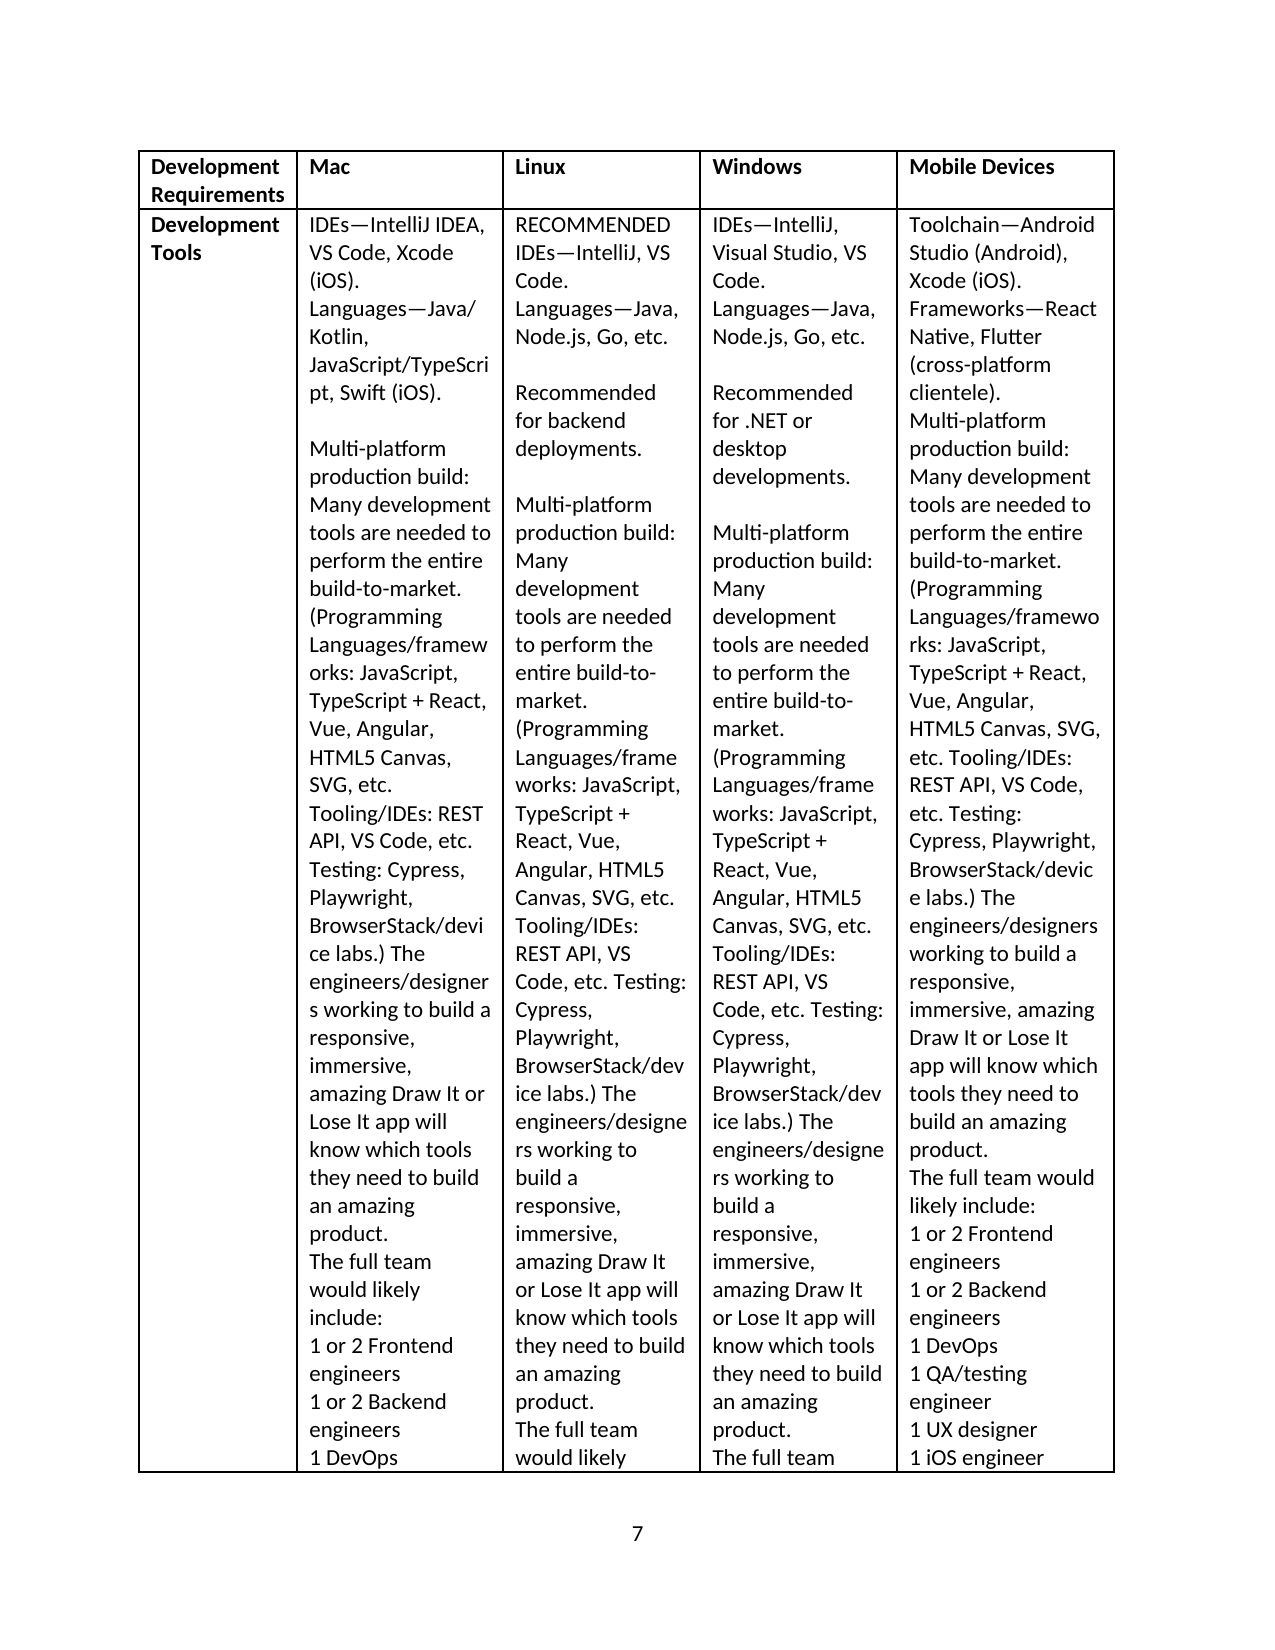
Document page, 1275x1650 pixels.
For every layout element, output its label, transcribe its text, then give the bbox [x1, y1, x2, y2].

table_cell IDEs—IntelliJ, Visual Studio, VS Code. Languages—Java, Node.js, Go, etc. Recommended for .NET or desktop developments. Multi-platform production build: Many development tools are needed to perform the entire build-to-market. (Programming Languages/frameworks: JavaScript, TypeScript + React, Vue, Angular, HTML5 Canvas, SVG, etc. Tooling/IDEs: REST API, VS Code, etc. Testing: Cypress, Playwright, BrowserStack/device labs.) The engineers/designers working to build a responsive, immersive, amazing Draw It or Lose It app will know which tools they need to build an amazing product. The full team [701, 210, 896, 1471]
table_header Mobile Devices [898, 152, 1113, 208]
table_header Mac [298, 152, 502, 208]
table_cell Toolchain—Android Studio (Android), Xcode (iOS). Frameworks—React Native, Flutter (cross-platform clientele). Multi-platform production build: Many development tools are needed to perform the entire build-to-market. (Programming Languages/frameworks: JavaScript, TypeScript + React, Vue, Angular, HTML5 Canvas, SVG, etc. Tooling/IDEs: REST API, VS Code, etc. Testing: Cypress, Playwright, BrowserStack/device labs.) The engineers/designers working to build a responsive, immersive, amazing Draw It or Lose It app will know which tools they need to build an amazing product. The full team would likely include: 1 or 2 Frontend engineers 1 or 2 Backend engineers 1 DevOps 1 QA/testing engineer 1 UX designer 1 iOS engineer [898, 210, 1113, 1471]
table_cell IDEs—IntelliJ IDEA, VS Code, Xcode (iOS). Languages—Java/Kotlin, JavaScript/TypeScript, Swift (iOS). Multi-platform production build: Many development tools are needed to perform the entire build-to-market. (Programming Languages/frameworks: JavaScript, TypeScript + React, Vue, Angular, HTML5 Canvas, SVG, etc. Tooling/IDEs: REST API, VS Code, etc. Testing: Cypress, Playwright, BrowserStack/device labs.) The engineers/designers working to build a responsive, immersive, amazing Draw It or Lose It app will know which tools they need to build an amazing product. The full team would likely include: 1 or 2 Frontend engineers 1 or 2 Backend engineers 1 DevOps [298, 210, 502, 1471]
table_cell Development Tools [140, 210, 296, 1471]
table_cell RECOMMENDED IDEs—IntelliJ, VS Code. Languages—Java, Node.js, Go, etc. Recommended for backend deployments. Multi-platform production build: Many development tools are needed to perform the entire build-to-market. (Programming Languages/frameworks: JavaScript, TypeScript + React, Vue, Angular, HTML5 Canvas, SVG, etc. Tooling/IDEs: REST API, VS Code, etc. Testing: Cypress, Playwright, BrowserStack/device labs.) The engineers/designers working to build a responsive, immersive, amazing Draw It or Lose It app will know which tools they need to build an amazing product. The full team would likely [504, 210, 699, 1471]
table_header Windows [701, 152, 896, 208]
table_header Development Requirements [140, 152, 296, 208]
table_header Linux [504, 152, 699, 208]
